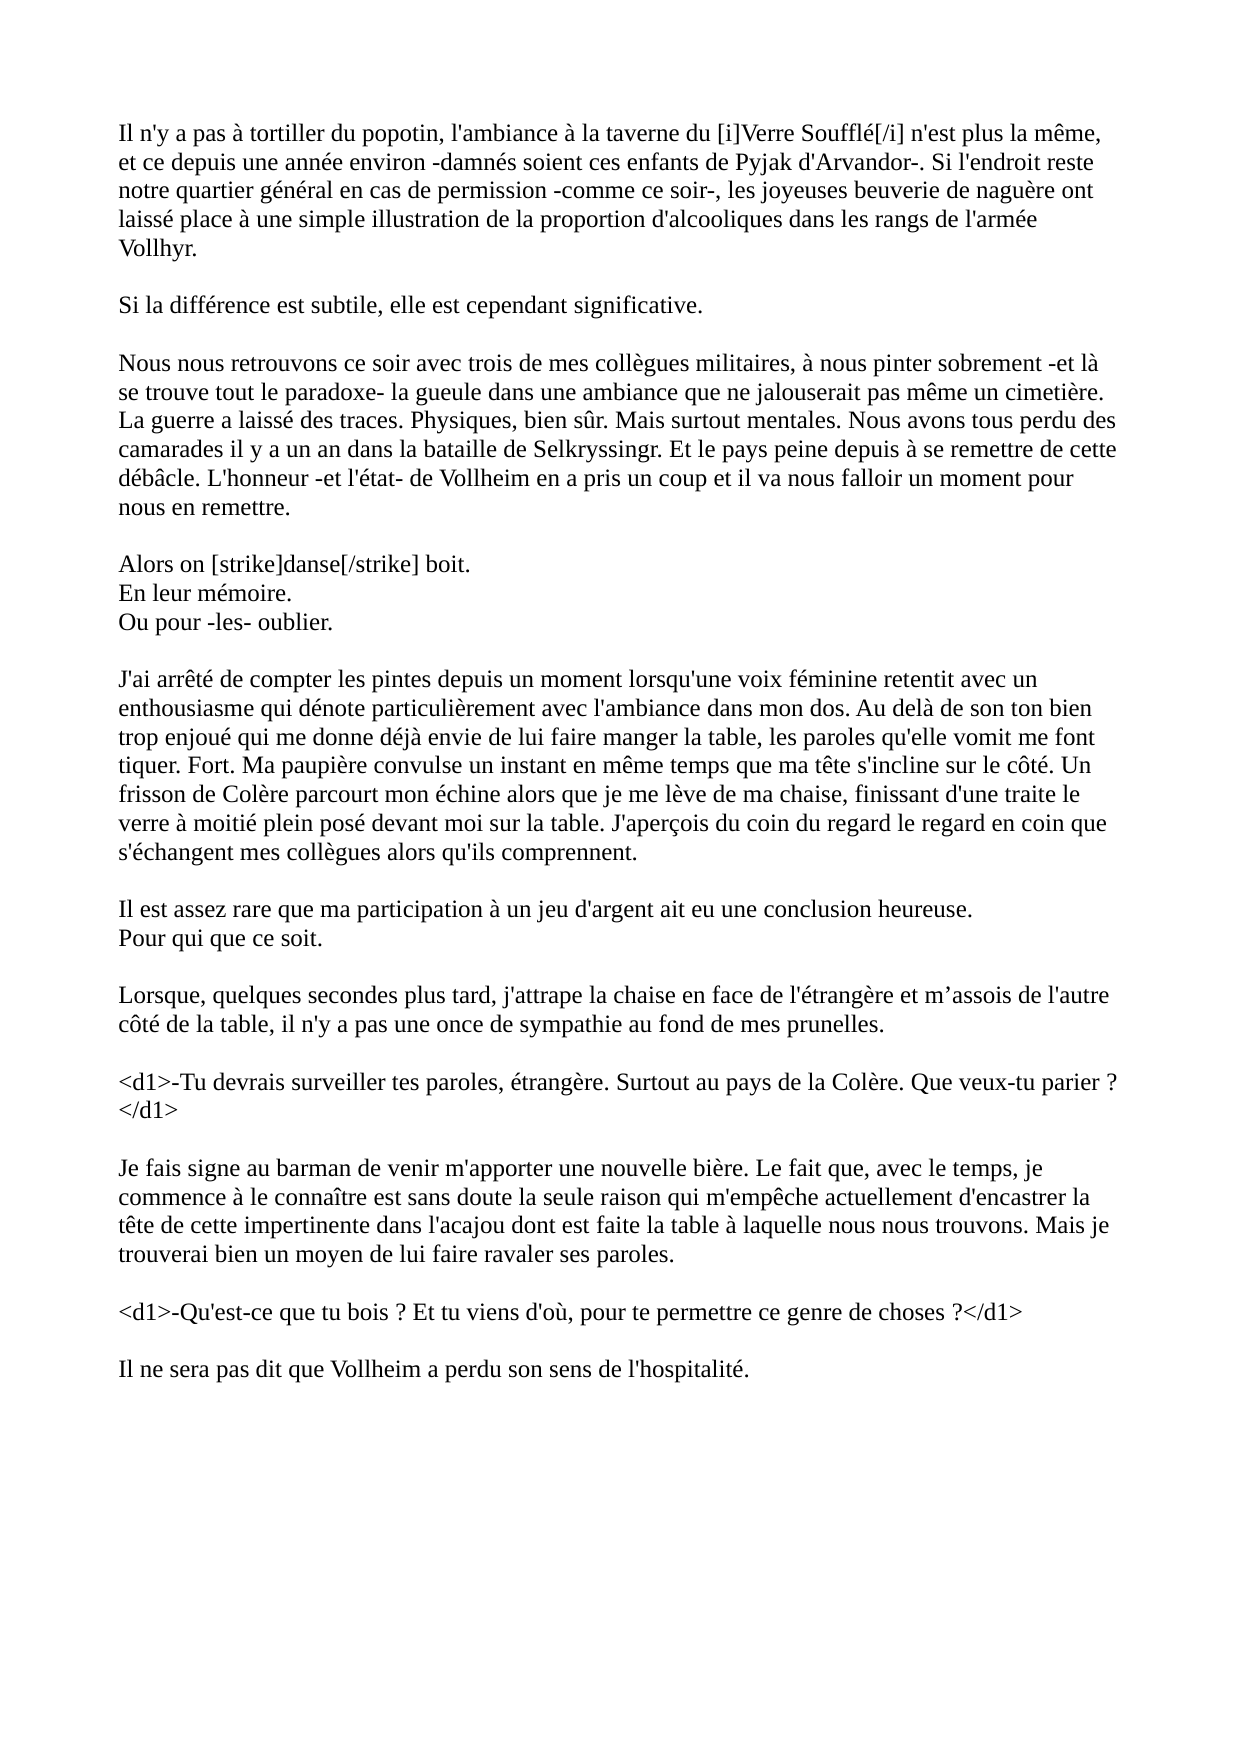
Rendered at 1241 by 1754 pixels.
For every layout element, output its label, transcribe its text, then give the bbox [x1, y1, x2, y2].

text En leur mémoire. [118, 578, 1122, 607]
text <d1>-Tu devrais surveiller tes paroles, étrangère. Surtout au pays de la Colère. Que veux-tu parier ?</d1> [118, 1067, 1122, 1124]
text J'ai arrêté de compter les pintes depuis un moment lorsqu'une voix féminine retentit avec un enthousiasme qui dénote particulièrement avec l'ambiance dans mon dos. Au delà de son ton bien trop enjoué qui me donne déjà envie de lui faire manger la table, les paroles qu'elle vomit me font tiquer. Fort. Ma paupière convulse un instant en même temps que ma tête s'incline sur le côté. Un frisson de Colère parcourt mon échine alors que je me lève de ma chaise, finissant d'une traite le verre à moitié plein posé devant moi sur la table. J'aperçois du coin du regard le regard en coin que s'échangent mes collègues alors qu'ils comprennent. [118, 664, 1122, 866]
text Lorsque, quelques secondes plus tard, j'attrape la chaise en face de l'étrangère et m’assois de l'autre côté de la table, il n'y a pas une once de sympathie au fond de mes prunelles. [118, 981, 1122, 1038]
text Je fais signe au barman de venir m'apporter une nouvelle bière. Le fait que, avec le temps, je commence à le connaître est sans doute la seule raison qui m'empêche actuellement d'encastrer la tête de cette impertinente dans l'acajou dont est faite la table à laquelle nous nous trouvons. Mais je trouverai bien un moyen de lui faire ravaler ses paroles. [118, 1153, 1122, 1268]
text Il n'y a pas à tortiller du popotin, l'ambiance à la taverne du [i]Verre Soufflé[/i] n'est plus la même, et ce depuis une année environ -damnés soient ces enfants de Pyjak d'Arvandor-. Si l'endroit reste notre quartier général en cas de permission -comme ce soir-, les joyeuses beuverie de naguère ont laissé place à une simple illustration de la proportion d'alcooliques dans les rangs de l'armée Vollhyr. [118, 118, 1122, 262]
text Nous nous retrouvons ce soir avec trois de mes collègues militaires, à nous pinter sobrement -et là se trouve tout le paradoxe- la gueule dans une ambiance que ne jalouserait pas même un cimetière. La guerre a laissé des traces. Physiques, bien sûr. Mais surtout mentales. Nous avons tous perdu des camarades il y a un an dans la bataille de Selkryssingr. Et le pays peine depuis à se remettre de cette débâcle. L'honneur -et l'état- de Vollheim en a pris un coup et il va nous falloir un moment pour nous en remettre. [118, 348, 1122, 521]
text Il ne sera pas dit que Vollheim a perdu son sens de l'hospitalité. [118, 1354, 1122, 1383]
text Pour qui que ce soit. [118, 923, 1122, 952]
text Alors on [strike]danse[/strike] boit. [118, 549, 1122, 578]
text Si la différence est subtile, elle est cependant significative. [118, 291, 1122, 319]
text Il est assez rare que ma participation à un jeu d'argent ait eu une conclusion heureuse. [118, 894, 1122, 923]
text Ou pour -les- oublier. [118, 607, 1122, 636]
text <d1>-Qu'est-ce que tu bois ? Et tu viens d'où, pour te permettre ce genre de choses ?</d1> [118, 1297, 1122, 1326]
